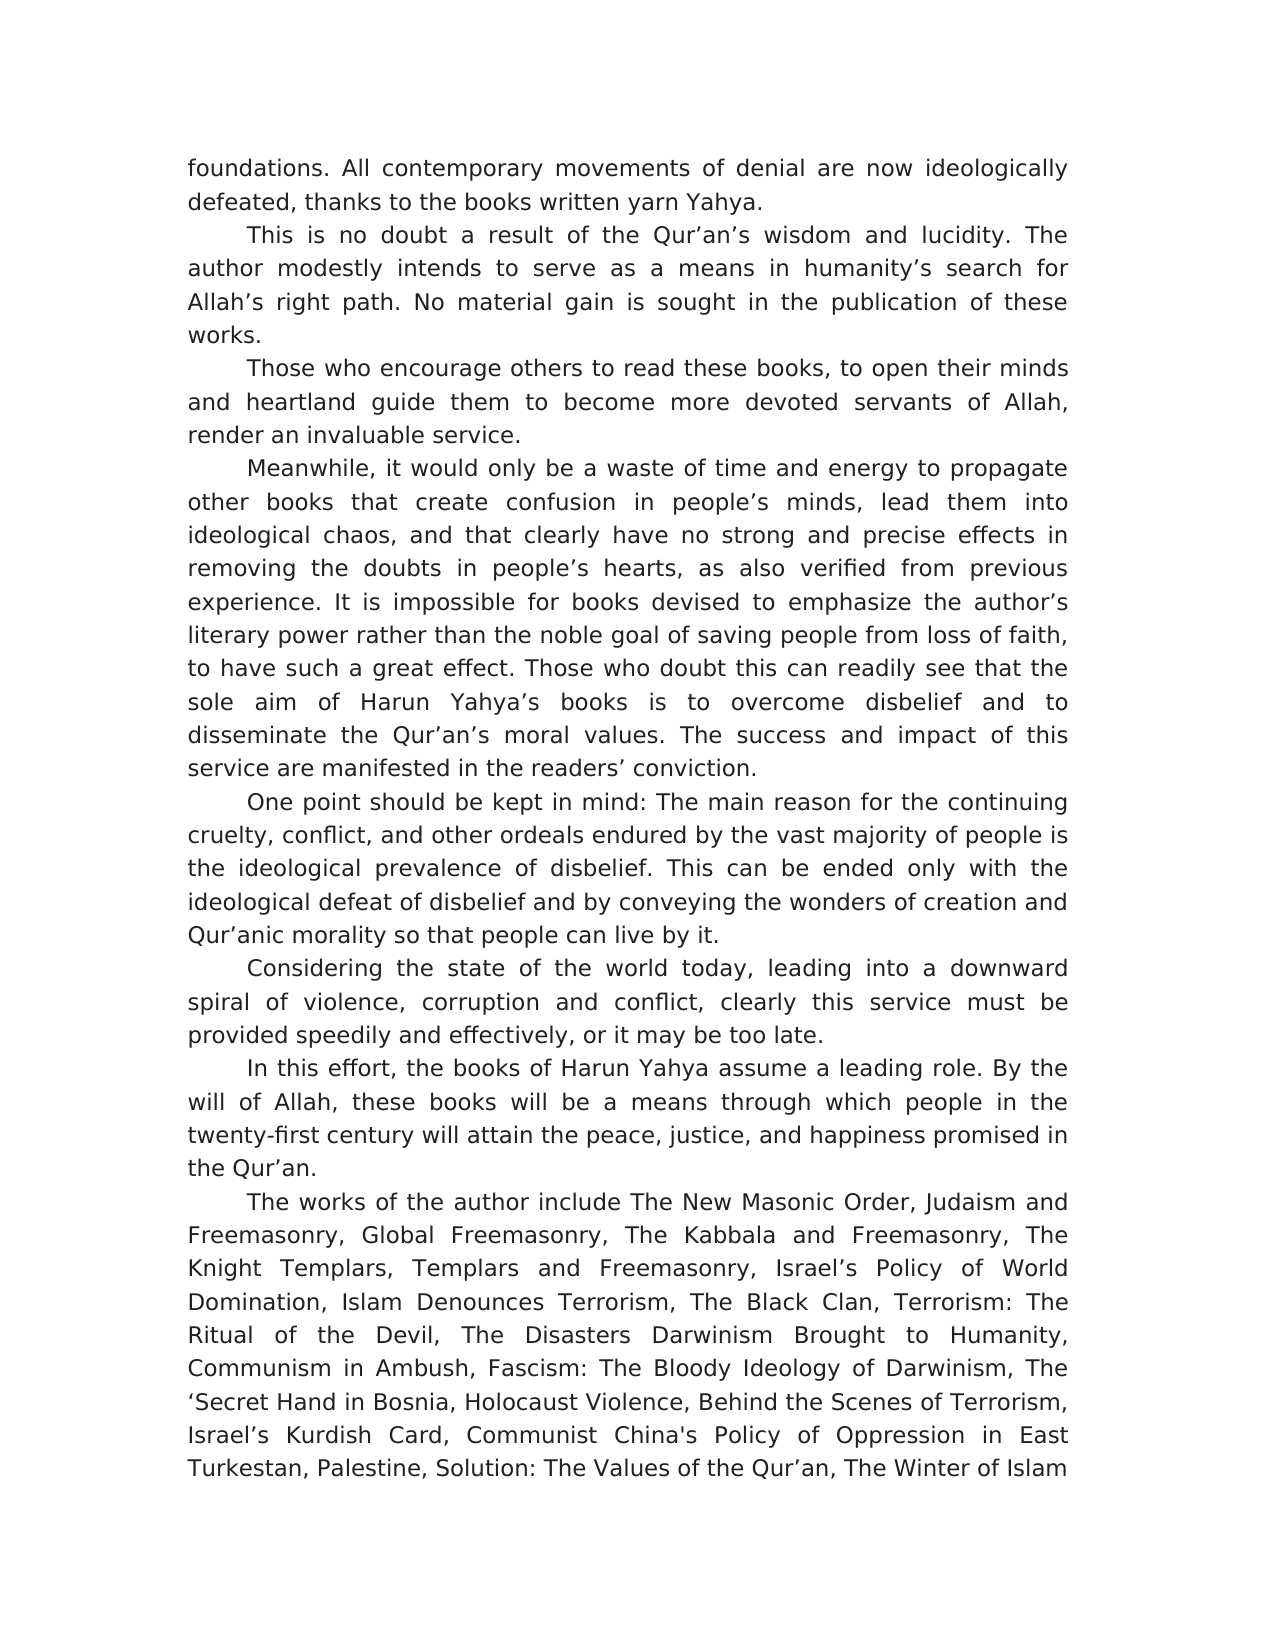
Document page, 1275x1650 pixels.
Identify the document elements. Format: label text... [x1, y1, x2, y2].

text This is no doubt a result of the Qur’an’s wisdom and lucidity. The author modestly intends to serve as a means in humanity’s search for Allah’s right path. No material gain is sought in the publication of these works. [187, 217, 1070, 350]
text The works of the author include The New Masonic Order, Judaism and Freemasonry, Global Freemasonry, The Kabbala and Freemasonry, The Knight Templars, Templars and Freemasonry, Israel’s Policy of World Domination, Islam Denounces Terrorism, The Black Clan, Terrorism: The Ritual of the Devil, The Disasters Darwinism Brought to Humanity, Communism in Ambush, Fascism: The Bloody Ideology of Darwinism, The ‘Secret Hand in Bosnia, Holocaust Violence, Behind the Scenes of Terrorism, Israel’s Kurdish Card, Communist China's Policy of Oppression in East Turkestan, Palestine, Solution: The Values of the Qur’an, The Winter of Islam [187, 1183, 1070, 1483]
text Those who encourage others to read these books, to open their minds and heartland guide them to become more devoted servants of Allah, render an invaluable service. [187, 350, 1070, 450]
text foundations. All contemporary movements of denial are now ideologically defeated, thanks to the books written yarn Yahya. [187, 150, 1070, 217]
text One point should be kept in mind: The main reason for the continuing cruelty, conflict, and other ordeals endured by the vast majority of people is the ideological prevalence of disbelief. This can be ended only with the ideological defeat of disbelief and by conveying the wonders of creation and Qur’anic morality so that people can live by it. [187, 783, 1070, 950]
text Considering the state of the world today, leading into a downward spiral of violence, corruption and conflict, clearly this service must be provided speedily and effectively, or it may be too late. [187, 950, 1070, 1050]
text Meanwhile, it would only be a waste of time and energy to propagate other books that create confusion in people’s minds, lead them into ideological chaos, and that clearly have no strong and precise effects in removing the doubts in people’s hearts, as also verified from previous experience. It is impossible for books devised to emphasize the author’s literary power rather than the noble goal of saving people from loss of faith, to have such a great effect. Those who doubt this can readily see that the sole aim of Harun Yahya’s books is to overcome disbelief and to disseminate the Qur’an’s moral values. The success and impact of this service are manifested in the readers’ conviction. [187, 450, 1070, 783]
text In this effort, the books of Harun Yahya assume a leading role. By the will of Allah, these books will be a means through which people in the twenty-first century will attain the peace, justice, and happiness promised in the Qur’an. [187, 1050, 1070, 1183]
